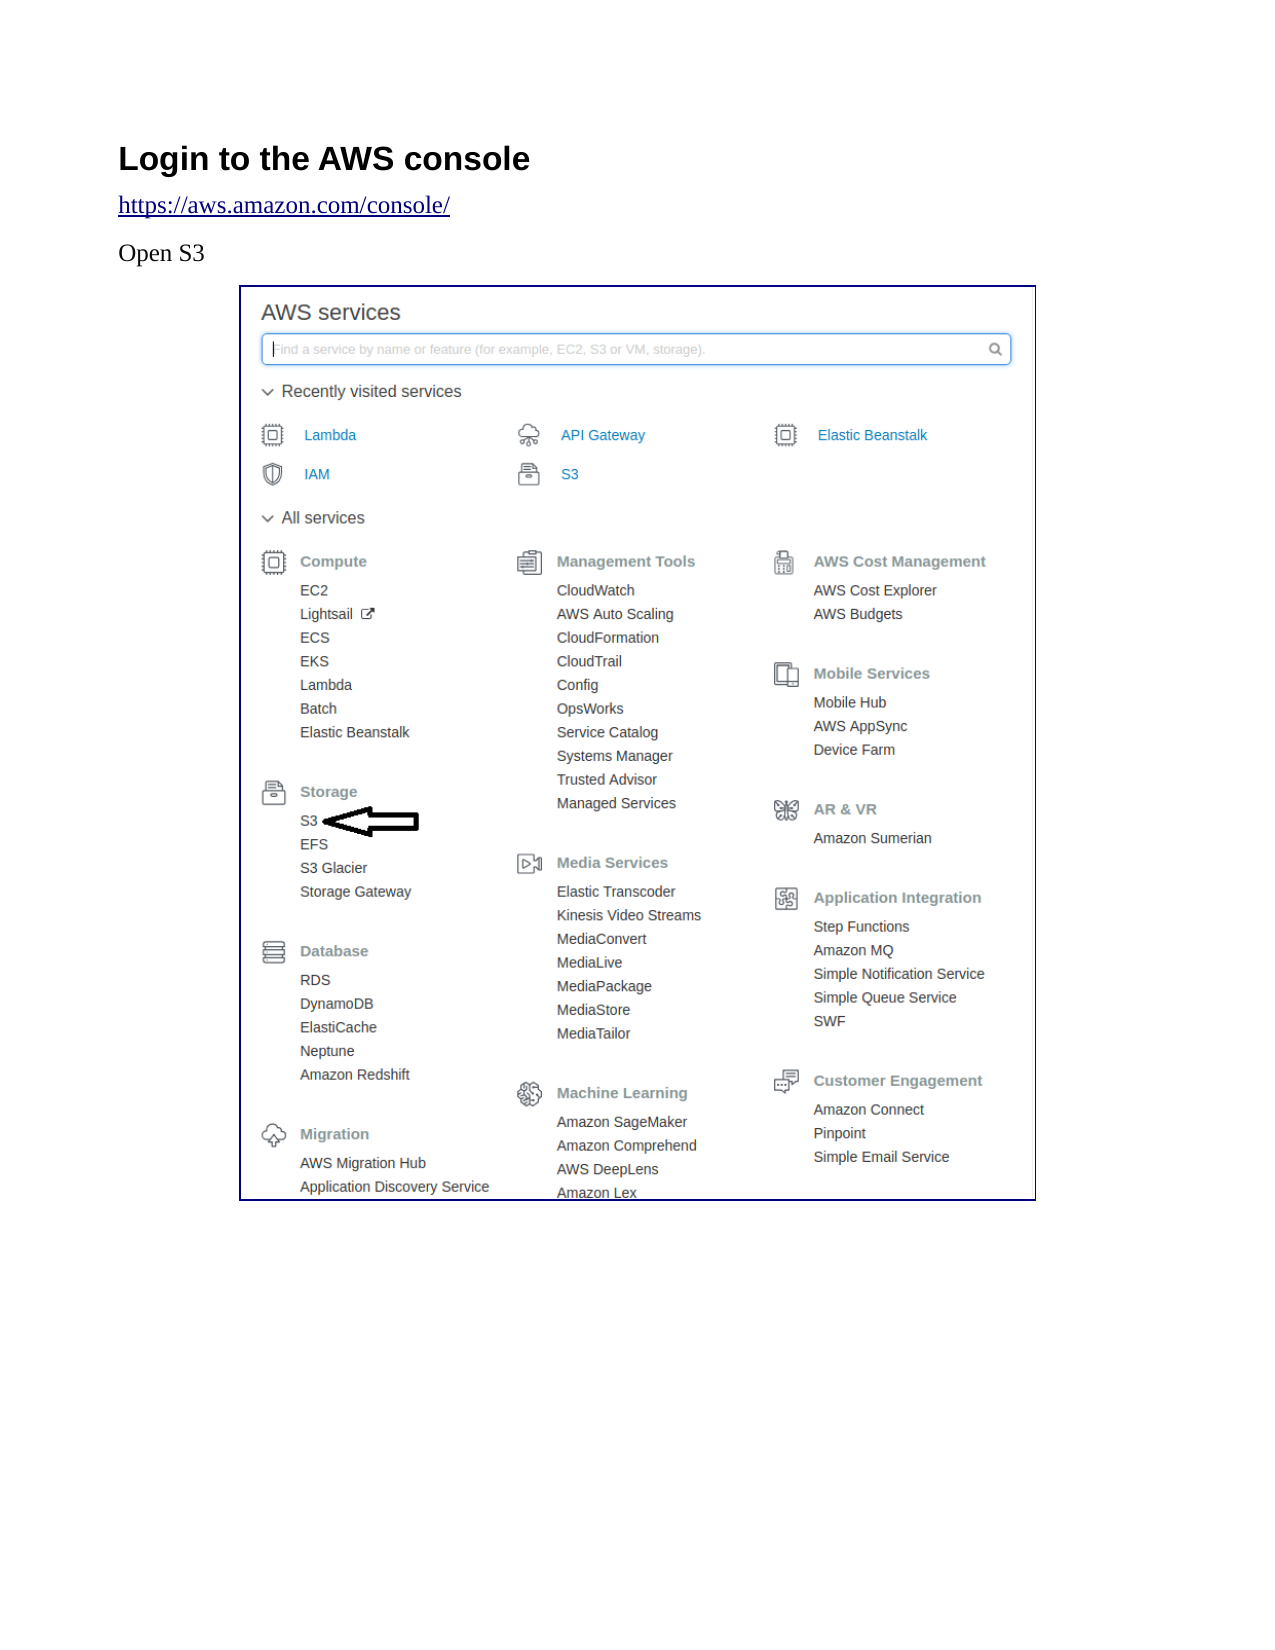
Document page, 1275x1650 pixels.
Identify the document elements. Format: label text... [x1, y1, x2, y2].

text https://aws.amazon.com/console/ [118, 190, 1157, 219]
subtitle Login to the AWS console [118, 139, 1157, 178]
text Open S3 [118, 238, 1157, 266]
picture [241, 287, 1035, 1199]
